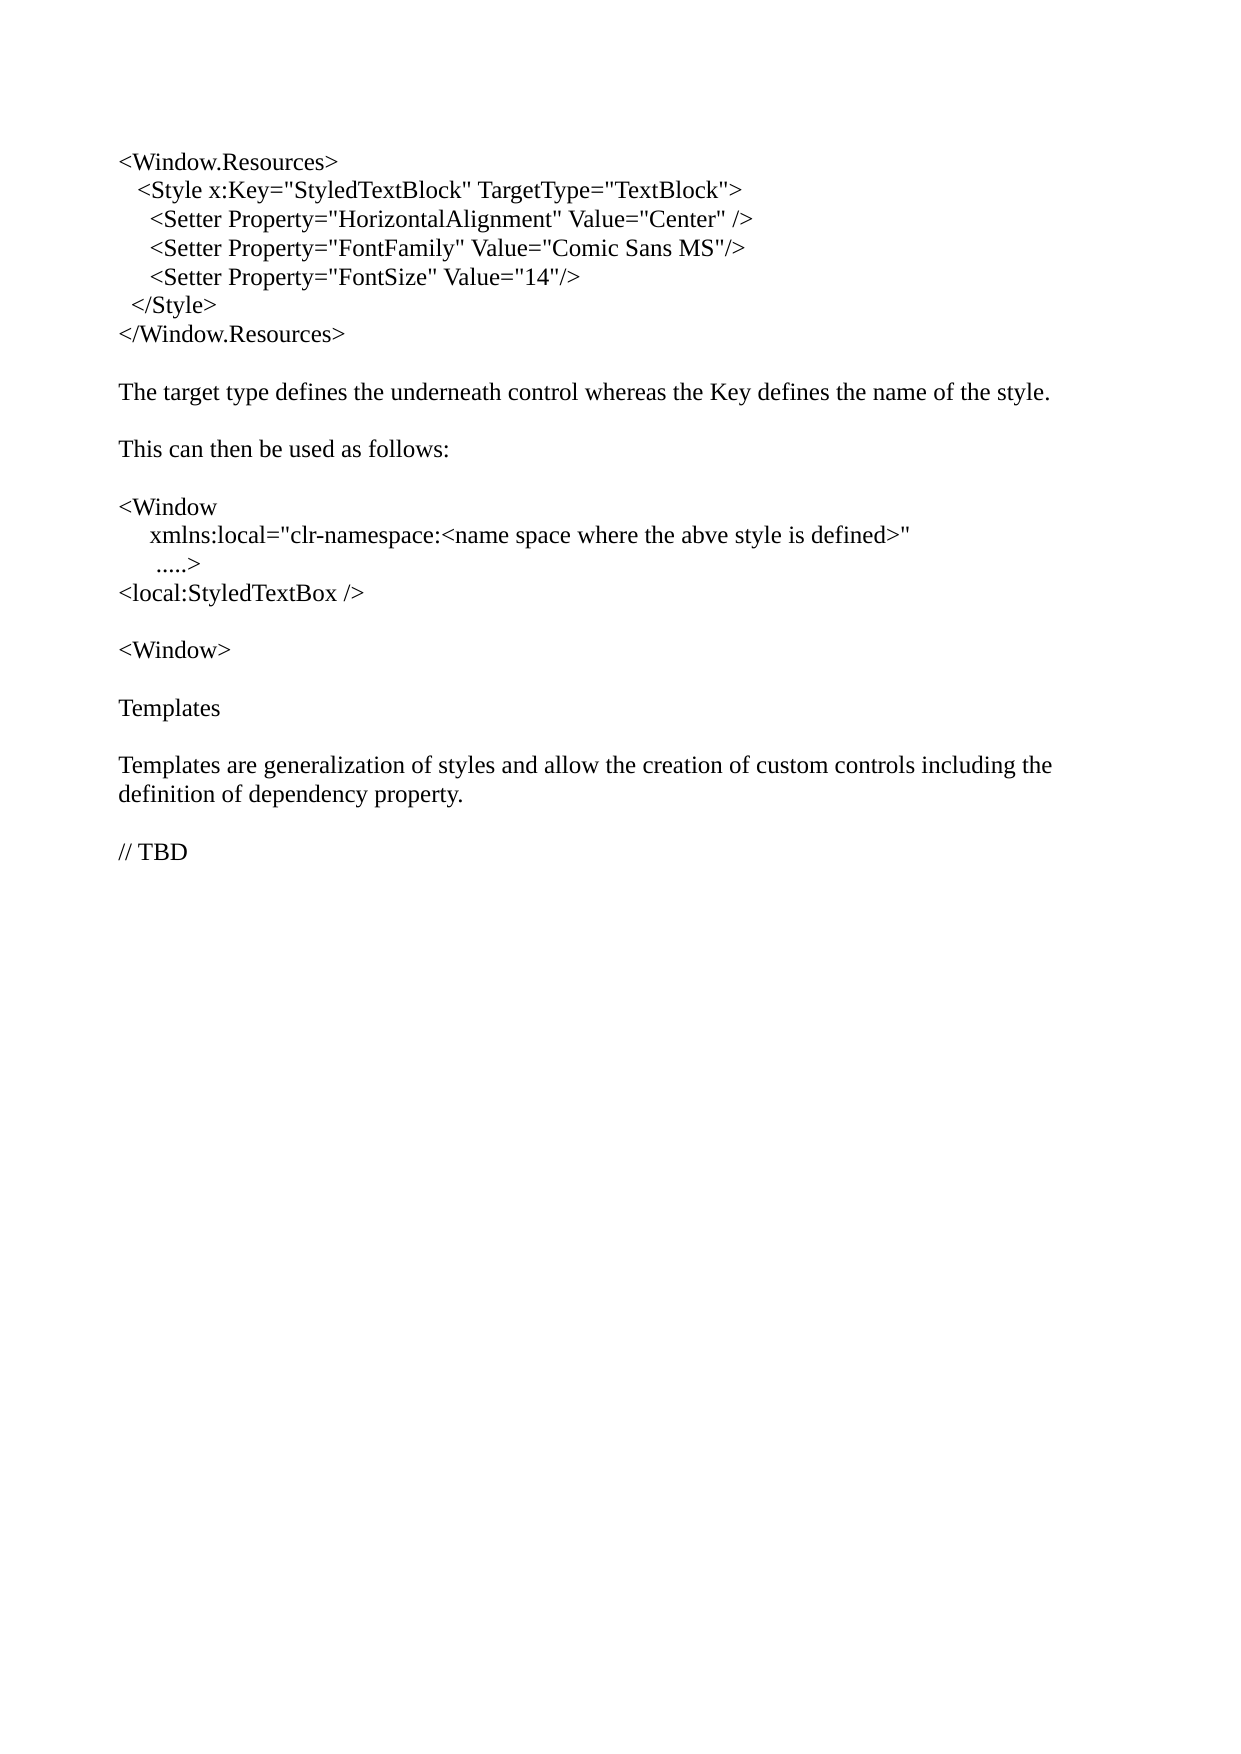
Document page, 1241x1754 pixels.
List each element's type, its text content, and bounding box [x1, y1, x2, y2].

text </Style> [118, 291, 1122, 319]
text <Window [118, 492, 1122, 521]
text .....> [118, 549, 1122, 578]
text <Setter Property="FontSize" Value="14"/> [118, 262, 1122, 291]
text <Setter Property="FontFamily" Value="Comic Sans MS"/> [118, 233, 1122, 262]
text </Window.Resources> [118, 319, 1122, 348]
text <Style x:Key="StyledTextBlock" TargetType="TextBlock"> [118, 176, 1122, 204]
text <local:StyledTextBox /> [118, 578, 1122, 607]
text The target type defines the underneath control whereas the Key defines the name of the style. [118, 377, 1122, 406]
text Templates are generalization of styles and allow the creation of custom controls including the definition of dependency property. [118, 751, 1122, 808]
text // TBD [118, 837, 1122, 866]
text Templates [118, 693, 1122, 722]
text <Setter Property="HorizontalAlignment" Value="Center" /> [118, 204, 1122, 233]
text This can then be used as follows: [118, 434, 1122, 463]
text <Window> [118, 636, 1122, 664]
text xmlns:local="clr-namespace:<name space where the abve style is defined>" [118, 521, 1122, 549]
text <Window.Resources> [118, 147, 1122, 176]
